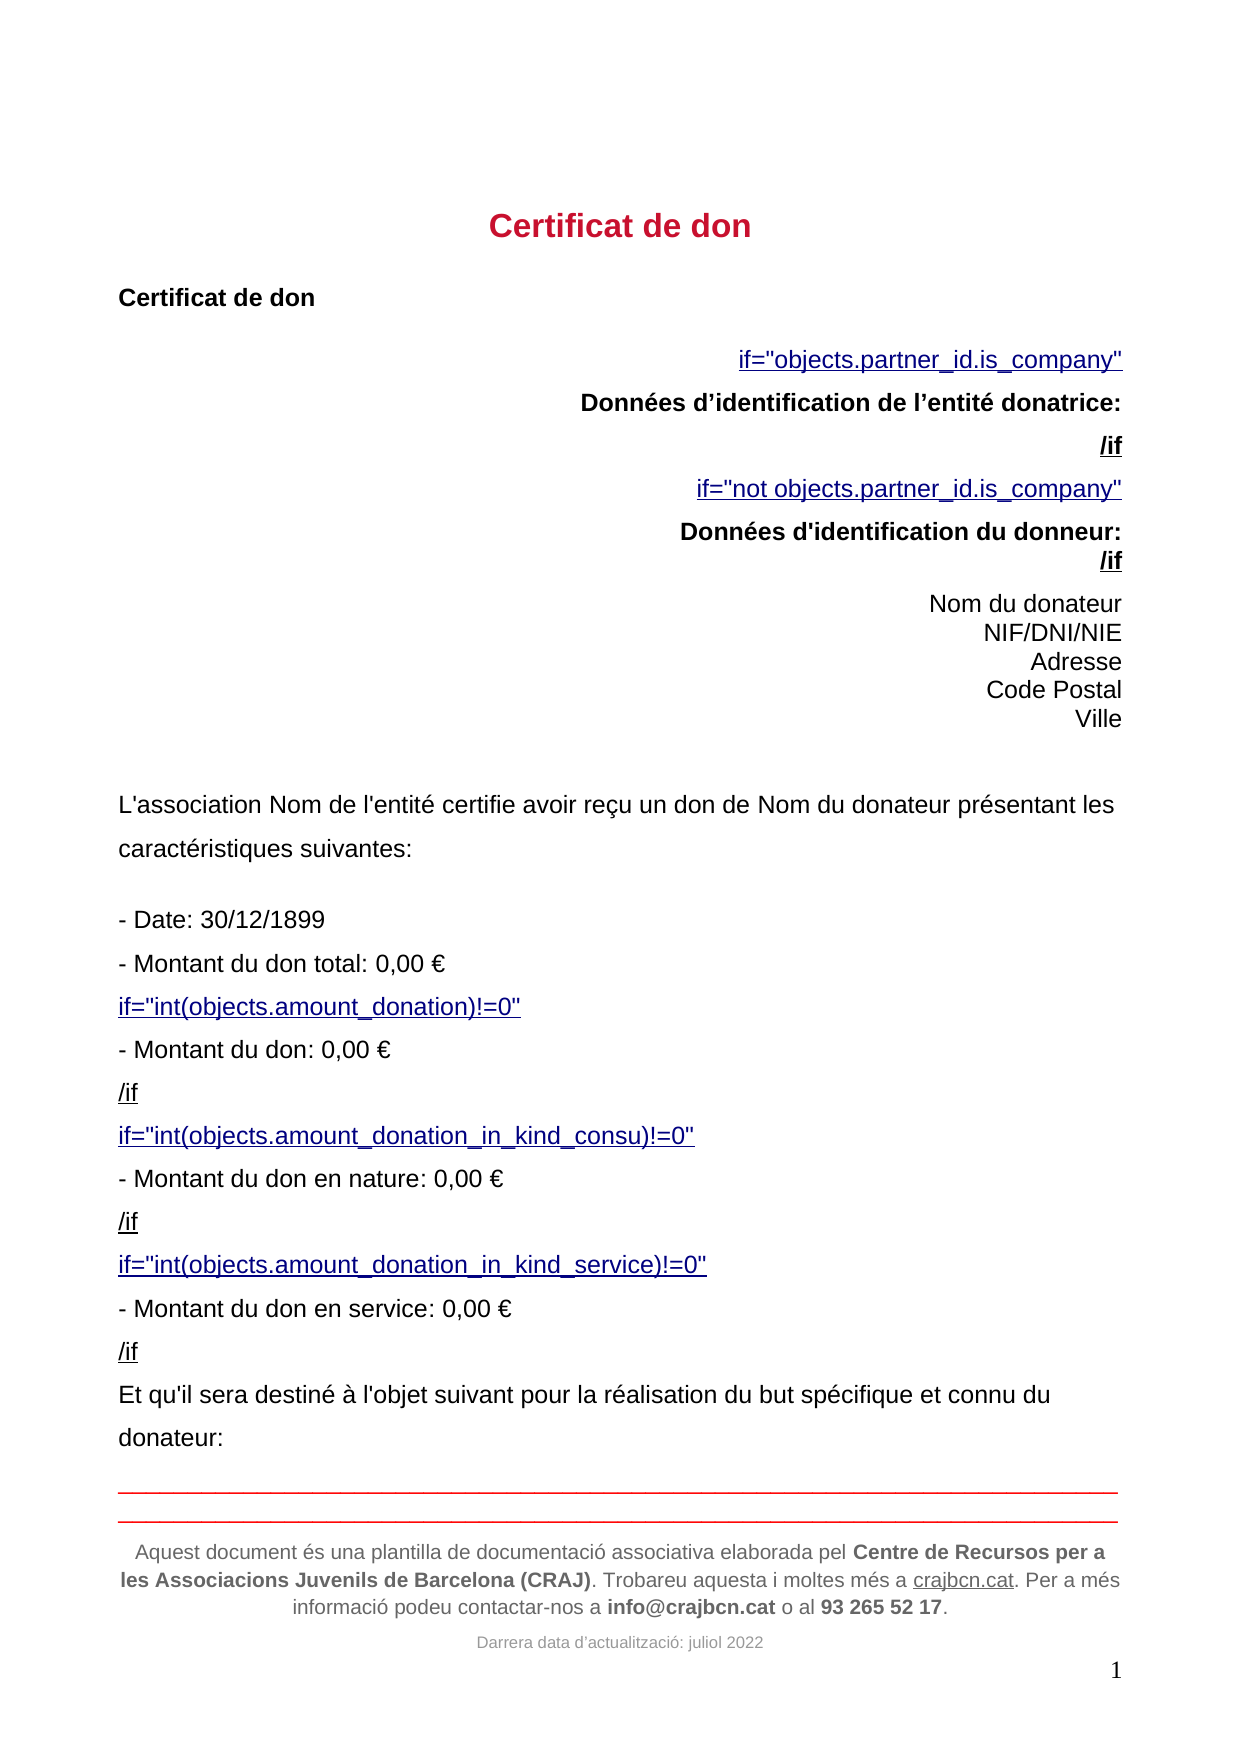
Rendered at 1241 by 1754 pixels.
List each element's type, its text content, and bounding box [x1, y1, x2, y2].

text - Montant du don en nature: 0,00 € [118, 1164, 1122, 1193]
text - Montant du don en service: 0,00 € [118, 1293, 1122, 1322]
text if="objects.partner_id.is_company" Données d’identification de l’entité donatrice: [118, 345, 1122, 417]
text Code Postal [118, 675, 1122, 704]
text if="int(objects.amount_donation)!=0" [118, 992, 1122, 1020]
text Et qu'il sera destiné à l'objet suivant pour la réalisation du but spécifique et connu du donateur: [118, 1380, 1122, 1452]
text Certificat de don [118, 206, 1122, 244]
text ________________________________________________________________________________________________________________________________________________ [118, 1466, 1122, 1523]
text L'association Nom de l'entité certifie avoir reçu un don de Nom du donateur présentant les caractéristiques suivantes: [118, 790, 1122, 862]
text Ville [118, 704, 1122, 733]
text Certificat de don [118, 283, 1122, 312]
text if="int(objects.amount_donation_in_kind_service)!=0" [118, 1250, 1122, 1279]
text /if [118, 1207, 1122, 1236]
text /if [118, 546, 1122, 575]
text Adresse [118, 647, 1122, 675]
text if="int(objects.amount_donation_in_kind_consu)!=0" [118, 1121, 1122, 1150]
text - Montant du don total: 0,00 € [118, 948, 1122, 977]
text /if [118, 1078, 1122, 1107]
text /if [118, 1337, 1122, 1365]
text NIF/DNI/NIE [118, 618, 1122, 647]
text Nom du donateur [118, 589, 1122, 618]
text - Date: 30/12/1899 [118, 905, 1122, 934]
text - Montant du don: 0,00 € [118, 1035, 1122, 1063]
text /if [118, 431, 1122, 460]
text Données d'identification du donneur: [118, 517, 1122, 546]
text if="not objects.partner_id.is_company" [118, 474, 1122, 503]
